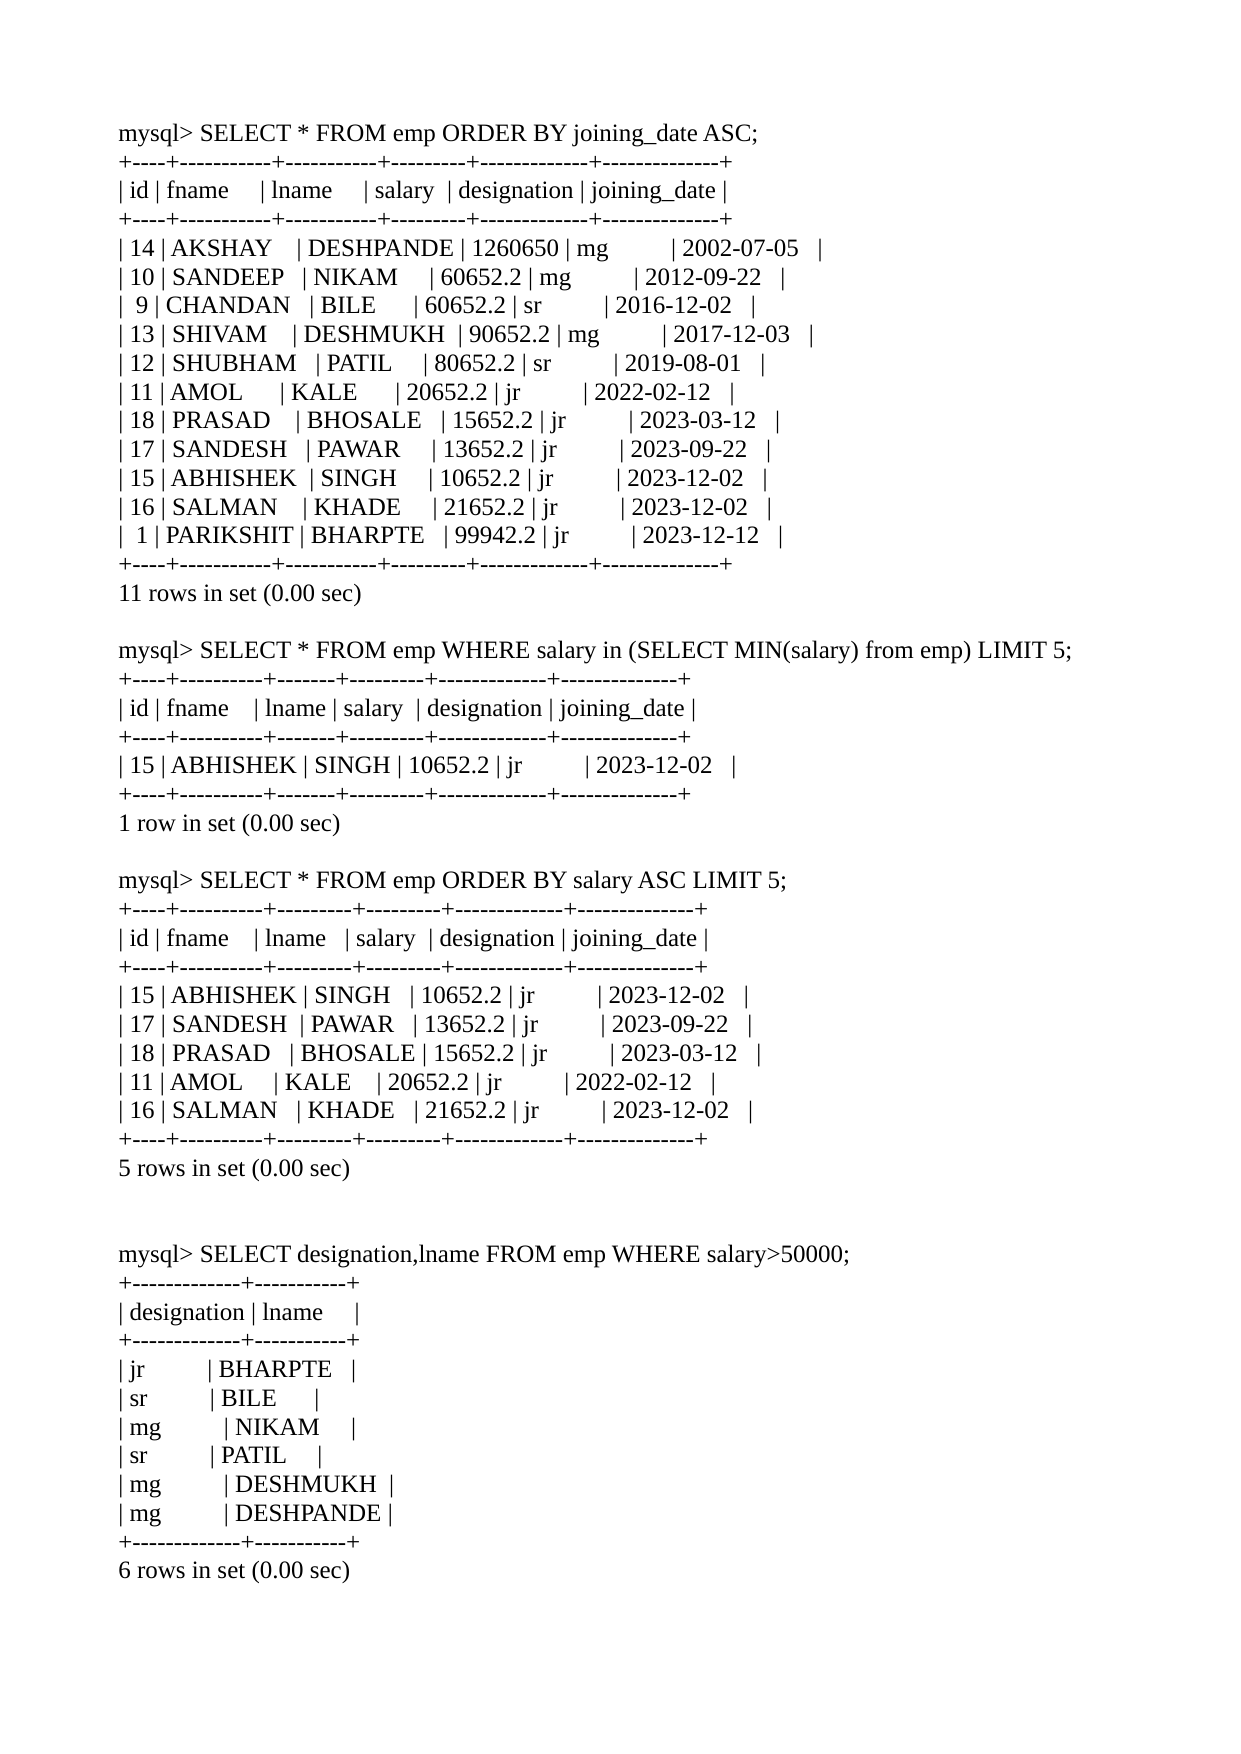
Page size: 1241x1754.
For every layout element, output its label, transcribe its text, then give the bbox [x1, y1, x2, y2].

text | 9 | CHANDAN | BILE | 60652.2 | sr | 2016-12-02 | [118, 291, 1122, 319]
text +----+----------+---------+---------+-------------+--------------+ [118, 1124, 1122, 1153]
text +-------------+-----------+ [118, 1326, 1122, 1354]
text +----+-----------+-----------+---------+-------------+--------------+ [118, 147, 1122, 176]
text mysql> SELECT * FROM emp WHERE salary in (SELECT MIN(salary) from emp) LIMIT 5; [118, 636, 1122, 664]
text +----+----------+---------+---------+-------------+--------------+ [118, 952, 1122, 981]
text mysql> SELECT designation,lname FROM emp WHERE salary>50000; [118, 1239, 1122, 1268]
text | 15 | ABHISHEK | SINGH | 10652.2 | jr | 2023-12-02 | [118, 751, 1122, 779]
text +----+----------+---------+---------+-------------+--------------+ [118, 894, 1122, 923]
text +-------------+-----------+ [118, 1268, 1122, 1297]
text | sr | BILE | [118, 1383, 1122, 1412]
text +----+-----------+-----------+---------+-------------+--------------+ [118, 549, 1122, 578]
text | 13 | SHIVAM | DESHMUKH | 90652.2 | mg | 2017-12-03 | [118, 319, 1122, 348]
text | 10 | SANDEEP | NIKAM | 60652.2 | mg | 2012-09-22 | [118, 262, 1122, 291]
text | 17 | SANDESH | PAWAR | 13652.2 | jr | 2023-09-22 | [118, 1009, 1122, 1038]
text | 18 | PRASAD | BHOSALE | 15652.2 | jr | 2023-03-12 | [118, 406, 1122, 434]
text | jr | BHARPTE | [118, 1354, 1122, 1383]
text | mg | NIKAM | [118, 1412, 1122, 1441]
text | 15 | ABHISHEK | SINGH | 10652.2 | jr | 2023-12-02 | [118, 463, 1122, 492]
text 6 rows in set (0.00 sec) [118, 1556, 1122, 1584]
text | id | fname | lname | salary | designation | joining_date | [118, 693, 1122, 722]
text +----+-----------+-----------+---------+-------------+--------------+ [118, 204, 1122, 233]
text +----+----------+-------+---------+-------------+--------------+ [118, 779, 1122, 808]
text mysql> SELECT * FROM emp ORDER BY joining_date ASC; [118, 118, 1122, 147]
text +----+----------+-------+---------+-------------+--------------+ [118, 664, 1122, 693]
text | mg | DESHPANDE | [118, 1498, 1122, 1527]
text | id | fname | lname | salary | designation | joining_date | [118, 923, 1122, 952]
text | 1 | PARIKSHIT | BHARPTE | 99942.2 | jr | 2023-12-12 | [118, 521, 1122, 549]
text | 16 | SALMAN | KHADE | 21652.2 | jr | 2023-12-02 | [118, 492, 1122, 521]
text | 14 | AKSHAY | DESHPANDE | 1260650 | mg | 2002-07-05 | [118, 233, 1122, 262]
text | designation | lname | [118, 1297, 1122, 1326]
text | sr | PATIL | [118, 1441, 1122, 1469]
text | mg | DESHMUKH | [118, 1469, 1122, 1498]
text +-------------+-----------+ [118, 1527, 1122, 1556]
text 11 rows in set (0.00 sec) [118, 578, 1122, 607]
text | 15 | ABHISHEK | SINGH | 10652.2 | jr | 2023-12-02 | [118, 981, 1122, 1009]
text | 17 | SANDESH | PAWAR | 13652.2 | jr | 2023-09-22 | [118, 434, 1122, 463]
text | 11 | AMOL | KALE | 20652.2 | jr | 2022-02-12 | [118, 1067, 1122, 1096]
text | 12 | SHUBHAM | PATIL | 80652.2 | sr | 2019-08-01 | [118, 348, 1122, 377]
text mysql> SELECT * FROM emp ORDER BY salary ASC LIMIT 5; [118, 866, 1122, 894]
text | id | fname | lname | salary | designation | joining_date | [118, 176, 1122, 204]
text | 11 | AMOL | KALE | 20652.2 | jr | 2022-02-12 | [118, 377, 1122, 406]
text 5 rows in set (0.00 sec) [118, 1153, 1122, 1182]
text | 18 | PRASAD | BHOSALE | 15652.2 | jr | 2023-03-12 | [118, 1038, 1122, 1067]
text 1 row in set (0.00 sec) [118, 808, 1122, 837]
text +----+----------+-------+---------+-------------+--------------+ [118, 722, 1122, 751]
text | 16 | SALMAN | KHADE | 21652.2 | jr | 2023-12-02 | [118, 1096, 1122, 1124]
